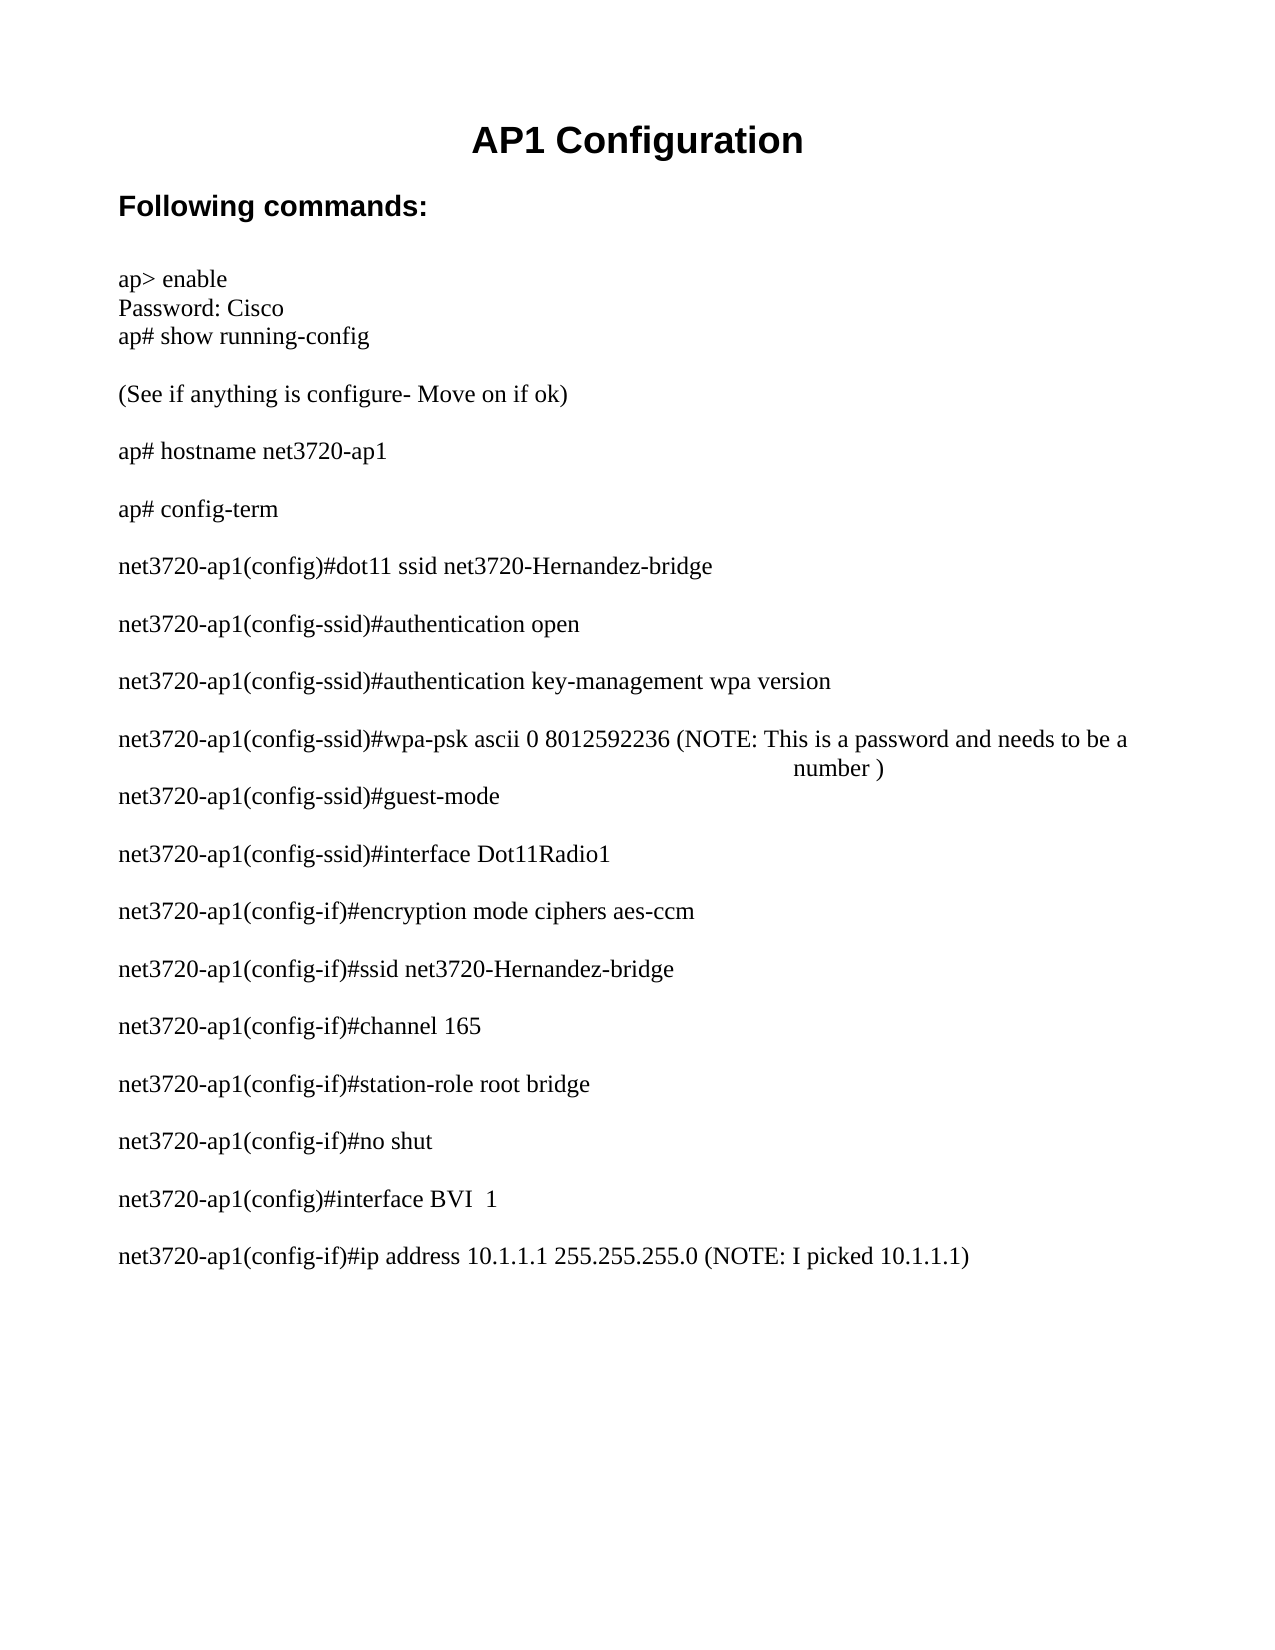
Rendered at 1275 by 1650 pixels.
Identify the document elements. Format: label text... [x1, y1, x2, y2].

text net3720-ap1(config-ssid)#authentication open [118, 609, 1157, 638]
text net3720-ap1(config-if)#no shut [118, 1126, 1157, 1155]
text Password: Cisco [118, 293, 1157, 321]
text net3720-ap1(config-ssid)#guest-mode [118, 781, 1157, 810]
text net3720-ap1(config)#interface BVI 1 [118, 1184, 1157, 1213]
text net3720-ap1(config-if)#ip address 10.1.1.1 255.255.255.0 (NOTE: I picked 10.1.1.1) [118, 1241, 1157, 1270]
text (See if anything is configure- Move on if ok) [118, 379, 1157, 408]
text net3720-ap1(config-if)#encryption mode ciphers aes-ccm [118, 896, 1157, 925]
text net3720-ap1(config-if)#ssid net3720-Hernandez-bridge [118, 954, 1157, 983]
text net3720-ap1(config-if)#station-role root bridge [118, 1069, 1157, 1098]
text net3720-ap1(config-ssid)#wpa-psk ascii 0 8012592236 (NOTE: This is a password and needs to be a number ) [118, 724, 1157, 781]
subtitle AP1 Configuration [118, 118, 1157, 162]
text ap# config-term [118, 494, 1157, 523]
text net3720-ap1(config-ssid)#interface Dot11Radio1 [118, 839, 1157, 868]
text ap# hostname net3720-ap1 [118, 436, 1157, 465]
text net3720-ap1(config-if)#channel 165 [118, 1011, 1157, 1040]
text ap# show running-config [118, 321, 1157, 350]
text ap> enable [118, 264, 1157, 293]
text net3720-ap1(config-ssid)#authentication key-management wpa version [118, 666, 1157, 695]
subtitle Following commands: [118, 189, 1157, 223]
text net3720-ap1(config)#dot11 ssid net3720-Hernandez-bridge [118, 551, 1157, 580]
